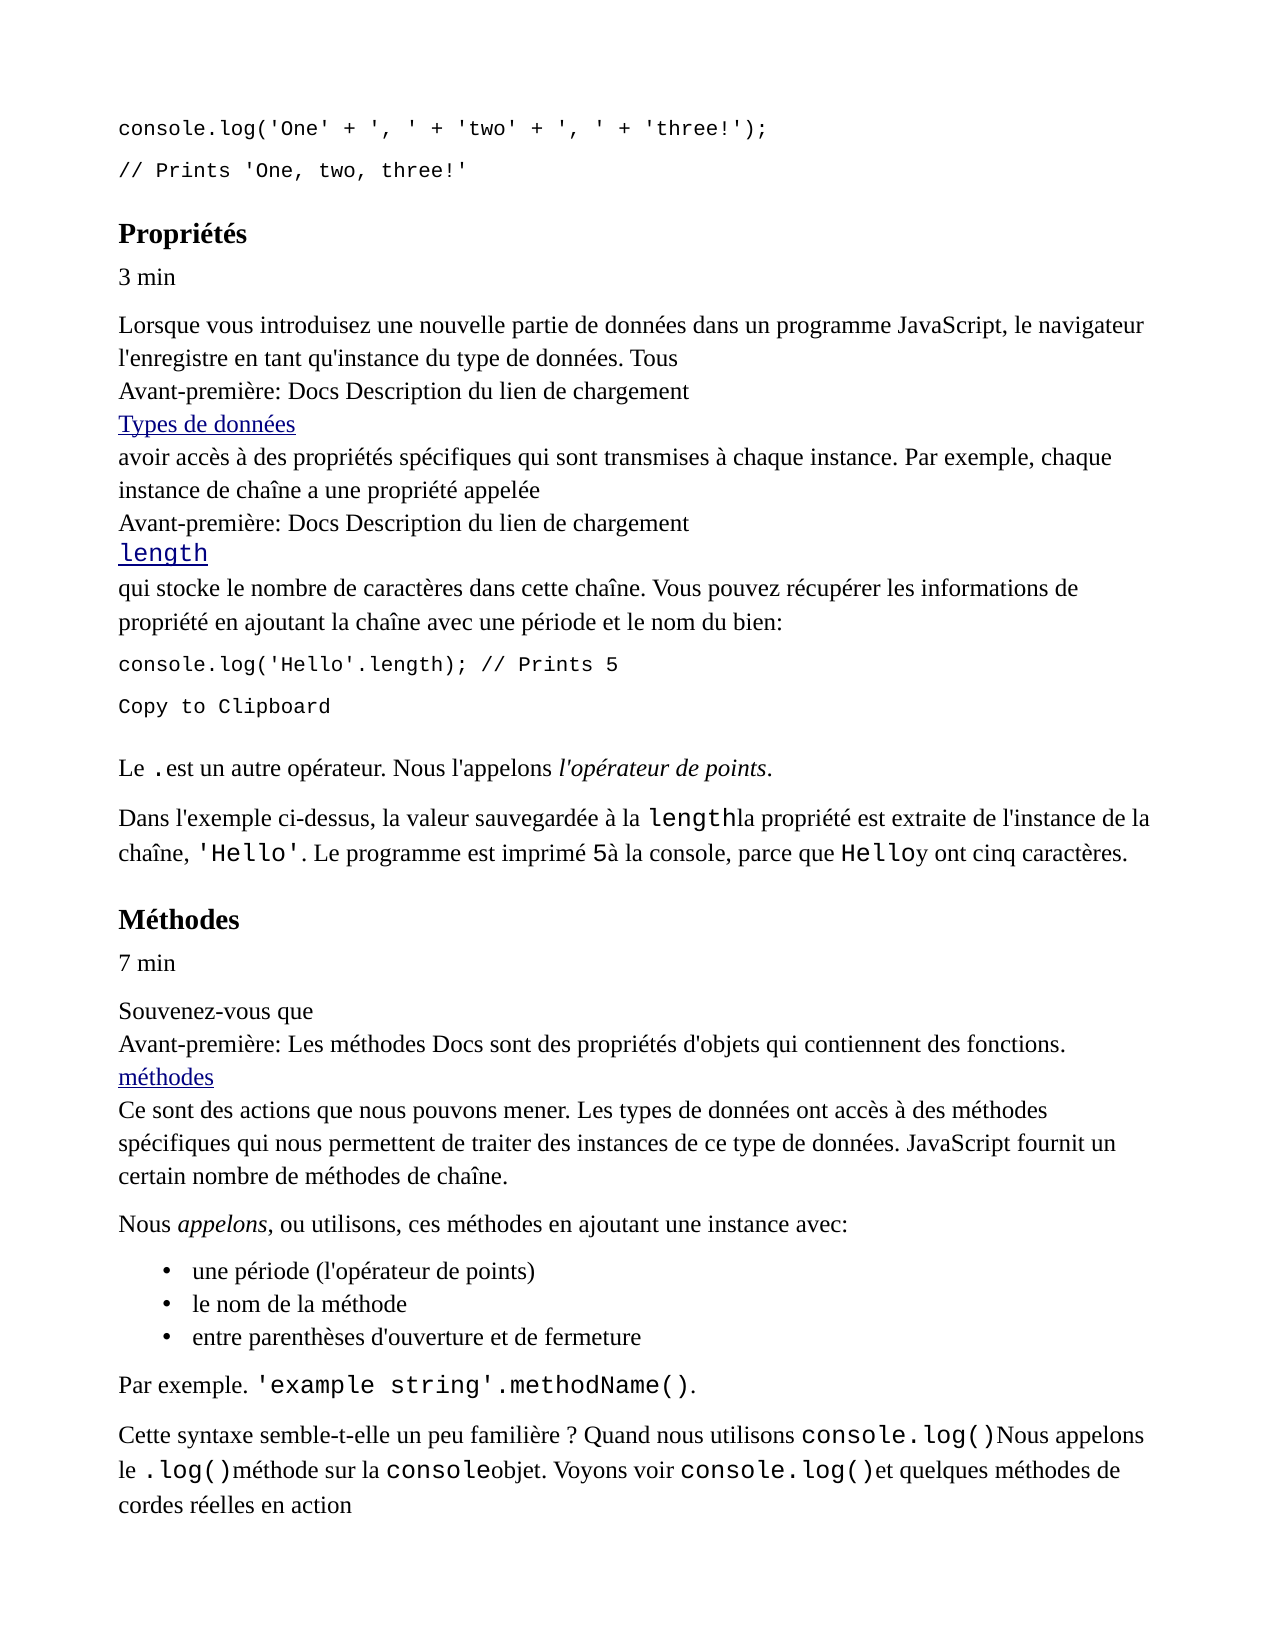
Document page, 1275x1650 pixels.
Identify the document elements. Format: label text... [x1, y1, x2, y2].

subtitle Méthodes [118, 902, 1157, 936]
text Lorsque vous introduisez une nouvelle partie de données dans un programme JavaScript, le navigateur l'enregistre en tant qu'instance du type de données. Tous [118, 310, 1157, 372]
text qui stocke le nombre de caractères dans cette chaîne. Vous pouvez récupérer les informations de propriété en ajoutant la chaîne avec une période et le nom du bien: [118, 573, 1157, 635]
list entre parenthèses d'ouverture et de fermeture [162, 1322, 1157, 1351]
text console.log('Hello'.length); // Prints 5 [118, 654, 1157, 678]
text Par exemple. 'example string'.methodName(). [118, 1370, 1157, 1401]
text // Prints 'One, two, three!' [118, 160, 1157, 183]
text 3 min [118, 262, 1157, 291]
text Souvenez-vous que [118, 996, 1157, 1025]
text méthodes [118, 1062, 1157, 1091]
text Types de données [118, 409, 1157, 438]
text Avant-première: Les méthodes Docs sont des propriétés d'objets qui contiennent des fonctions. [118, 1029, 1157, 1058]
text Nous appelons, ou utilisons, ces méthodes en ajoutant une instance avec: [118, 1209, 1157, 1237]
text console.log('One' + ', ' + 'two' + ', ' + 'three!'); [118, 118, 1157, 142]
text Avant-première: Docs Description du lien de chargement [118, 376, 1157, 405]
text Dans l'exemple ci-dessus, la valeur sauvegardée à la lengthla propriété est extraite de l'instance de la chaîne, 'Hello'. Le programme est imprimé 5à la console, parce que Helloy ont cinq caractères. [118, 803, 1157, 868]
text Avant-première: Docs Description du lien de chargement [118, 508, 1157, 537]
text avoir accès à des propriétés spécifiques qui sont transmises à chaque instance. Par exemple, chaque instance de chaîne a une propriété appelée [118, 442, 1157, 504]
text Ce sont des actions que nous pouvons mener. Les types de données ont accès à des méthodes spécifiques qui nous permettent de traiter des instances de ce type de données. JavaScript fournit un certain nombre de méthodes de chaîne. [118, 1095, 1157, 1190]
text 7 min [118, 948, 1157, 977]
text Le .est un autre opérateur. Nous l'appelons l'opérateur de points. [118, 753, 1157, 783]
text length [118, 541, 1157, 569]
subtitle Propriétés [118, 216, 1157, 250]
list le nom de la méthode [162, 1289, 1157, 1318]
text Cette syntaxe semble-t-elle un peu familière ? Quand nous utilisons console.log()Nous appelons le .log()méthode sur la consoleobjet. Voyons voir console.log()et quelques méthodes de cordes réelles en action [118, 1420, 1157, 1519]
text Copy to Clipboard [118, 696, 1157, 719]
list une période (l'opérateur de points) [162, 1256, 1157, 1285]
